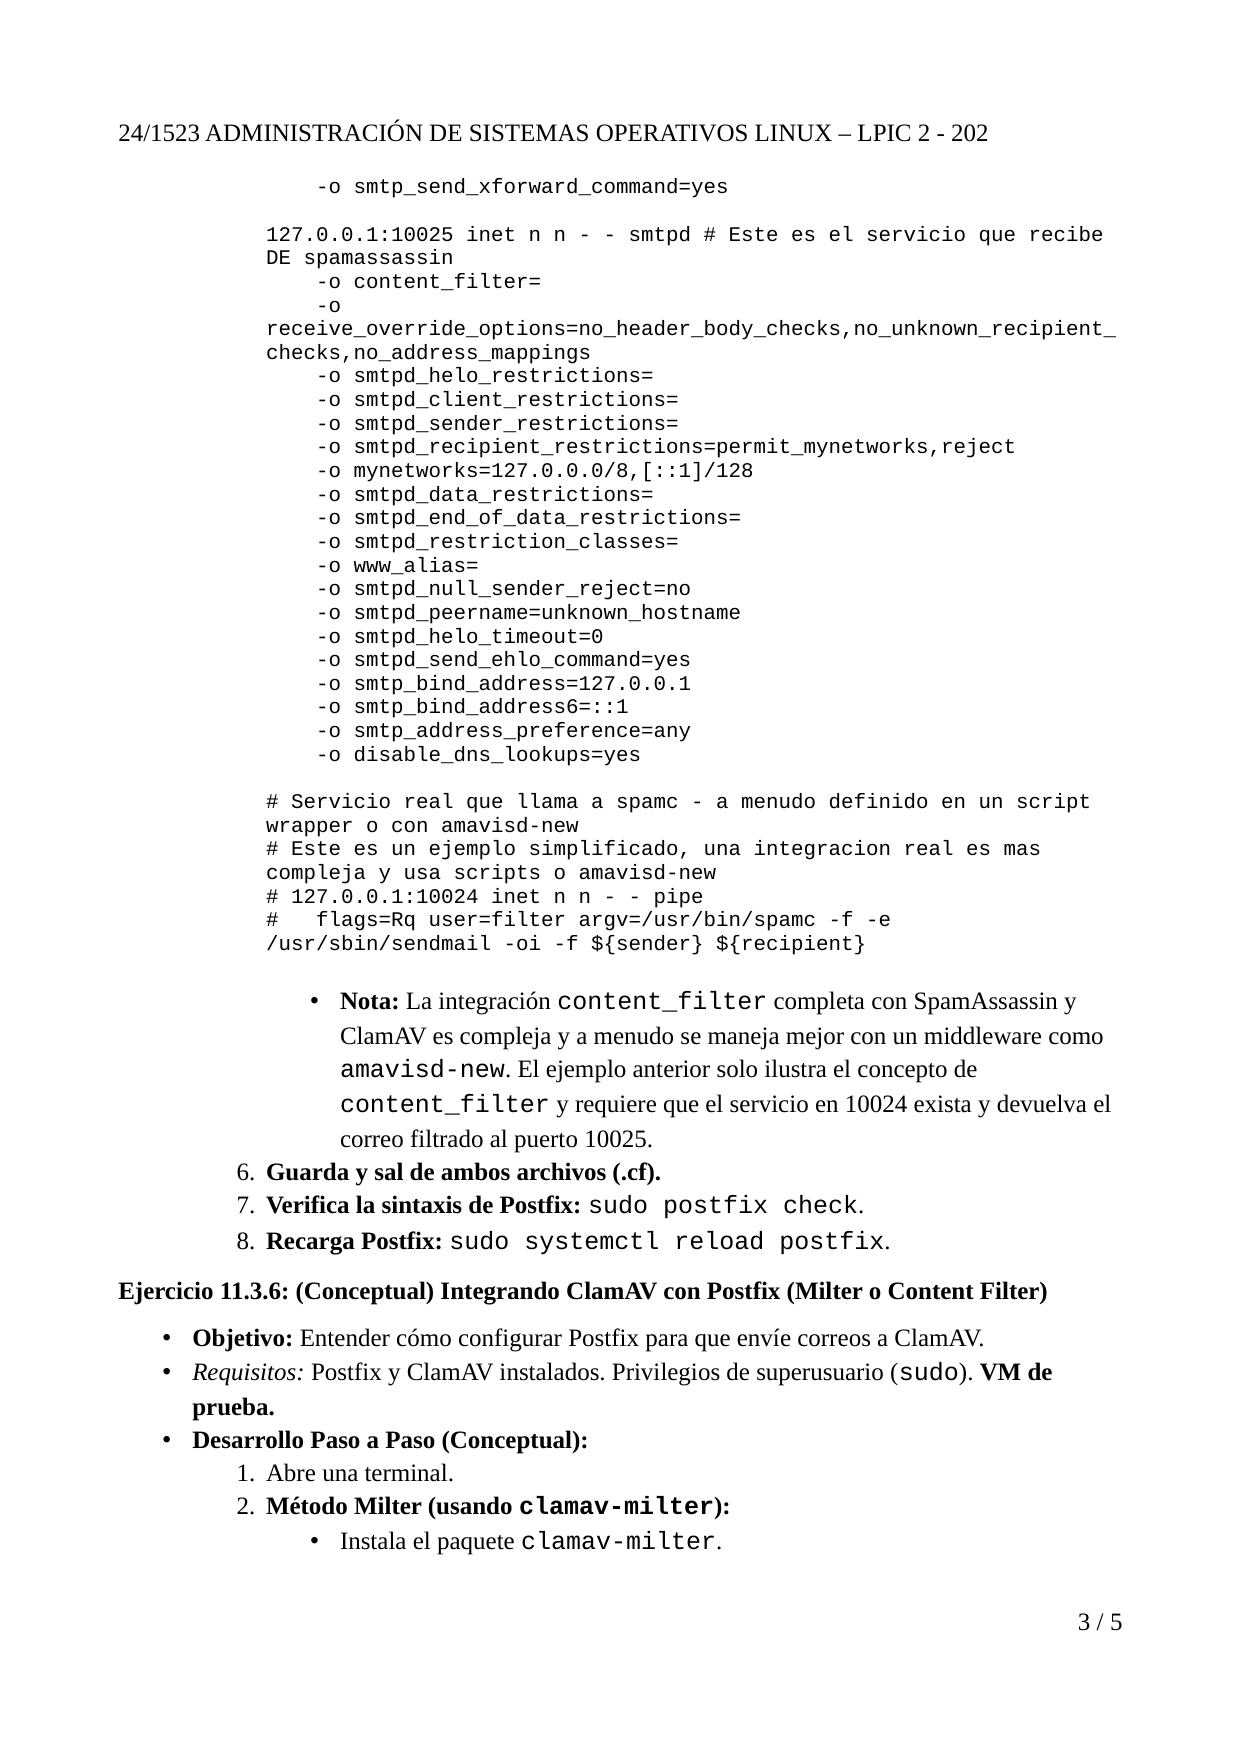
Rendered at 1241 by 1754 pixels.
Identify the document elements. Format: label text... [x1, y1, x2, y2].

list Recarga Postfix: sudo systemctl reload postfix. [236, 1226, 1122, 1257]
list -o smtp_bind_address=127.0.0.1 [236, 673, 1122, 697]
list Abre una terminal. [236, 1458, 1122, 1486]
list Objetivo: Entender cómo configurar Postfix para que envíe correos a ClamAV. [162, 1323, 1122, 1352]
list Guarda y sal de ambos archivos (.cf). [236, 1157, 1122, 1186]
list Desarrollo Paso a Paso (Conceptual): [162, 1425, 1122, 1453]
list # Servicio real que llama a spamc - a menudo definido en un script wrapper o con amavisd-new [236, 791, 1122, 838]
text Ejercicio 11.3.6: (Conceptual) Integrando ClamAV con Postfix (Milter o Content Filter) [118, 1276, 1122, 1305]
list # flags=Rq user=filter argv=/usr/bin/spamc -f -e /usr/sbin/sendmail -oi -f ${sender} ${recipient} [236, 909, 1122, 957]
list -o smtpd_recipient_restrictions=permit_mynetworks,reject [236, 436, 1122, 460]
list -o smtpd_peername=unknown_hostname [236, 602, 1122, 626]
list -o smtp_address_preference=any [236, 720, 1122, 744]
list -o smtpd_helo_timeout=0 [236, 626, 1122, 649]
list -o smtpd_data_restrictions= [236, 484, 1122, 507]
list -o disable_dns_lookups=yes [236, 744, 1122, 767]
list Método Milter (usando clamav-milter): [236, 1491, 1122, 1522]
list # 127.0.0.1:10024 inet n n - - pipe [236, 886, 1122, 909]
list Nota: La integración content_filter completa con SpamAssassin y ClamAV es compleja y a menudo se maneja mejor con un middleware como amavisd-new. El ejemplo anterior solo ilustra el concepto de content_filter y requiere que el servicio en 10024 exista y devuelva el correo filtrado al puerto 10025. [310, 986, 1122, 1153]
list -o content_filter= [236, 271, 1122, 294]
list -o smtpd_sender_restrictions= [236, 413, 1122, 436]
list -o smtpd_end_of_data_restrictions= [236, 507, 1122, 531]
list 127.0.0.1:10025 inet n n - - smtpd # Este es el servicio que recibe DE spamassassin [236, 224, 1122, 271]
list -o smtpd_client_restrictions= [236, 389, 1122, 413]
list -o www_alias= [236, 555, 1122, 578]
list -o smtpd_restriction_classes= [236, 531, 1122, 555]
list -o receive_override_options=no_header_body_checks,no_unknown_recipient_checks,no_address_mappings [236, 294, 1122, 366]
list -o smtp_send_xforward_command=yes [236, 176, 1122, 200]
list -o mynetworks=127.0.0.0/8,[::1]/128 [236, 460, 1122, 484]
list -o smtp_bind_address6=::1 [236, 697, 1122, 720]
list Instala el paquete clamav-milter. [310, 1526, 1122, 1557]
list -o smtpd_helo_restrictions= [236, 366, 1122, 389]
list Requisitos: Postfix y ClamAV instalados. Privilegios de superusuario (sudo). VM de prueba. [162, 1357, 1122, 1420]
list -o smtpd_send_ehlo_command=yes [236, 649, 1122, 673]
list Verifica la sintaxis de Postfix: sudo postfix check. [236, 1191, 1122, 1221]
list -o smtpd_null_sender_reject=no [236, 578, 1122, 602]
list # Este es un ejemplo simplificado, una integracion real es mas compleja y usa scripts o amavisd-new [236, 838, 1122, 886]
